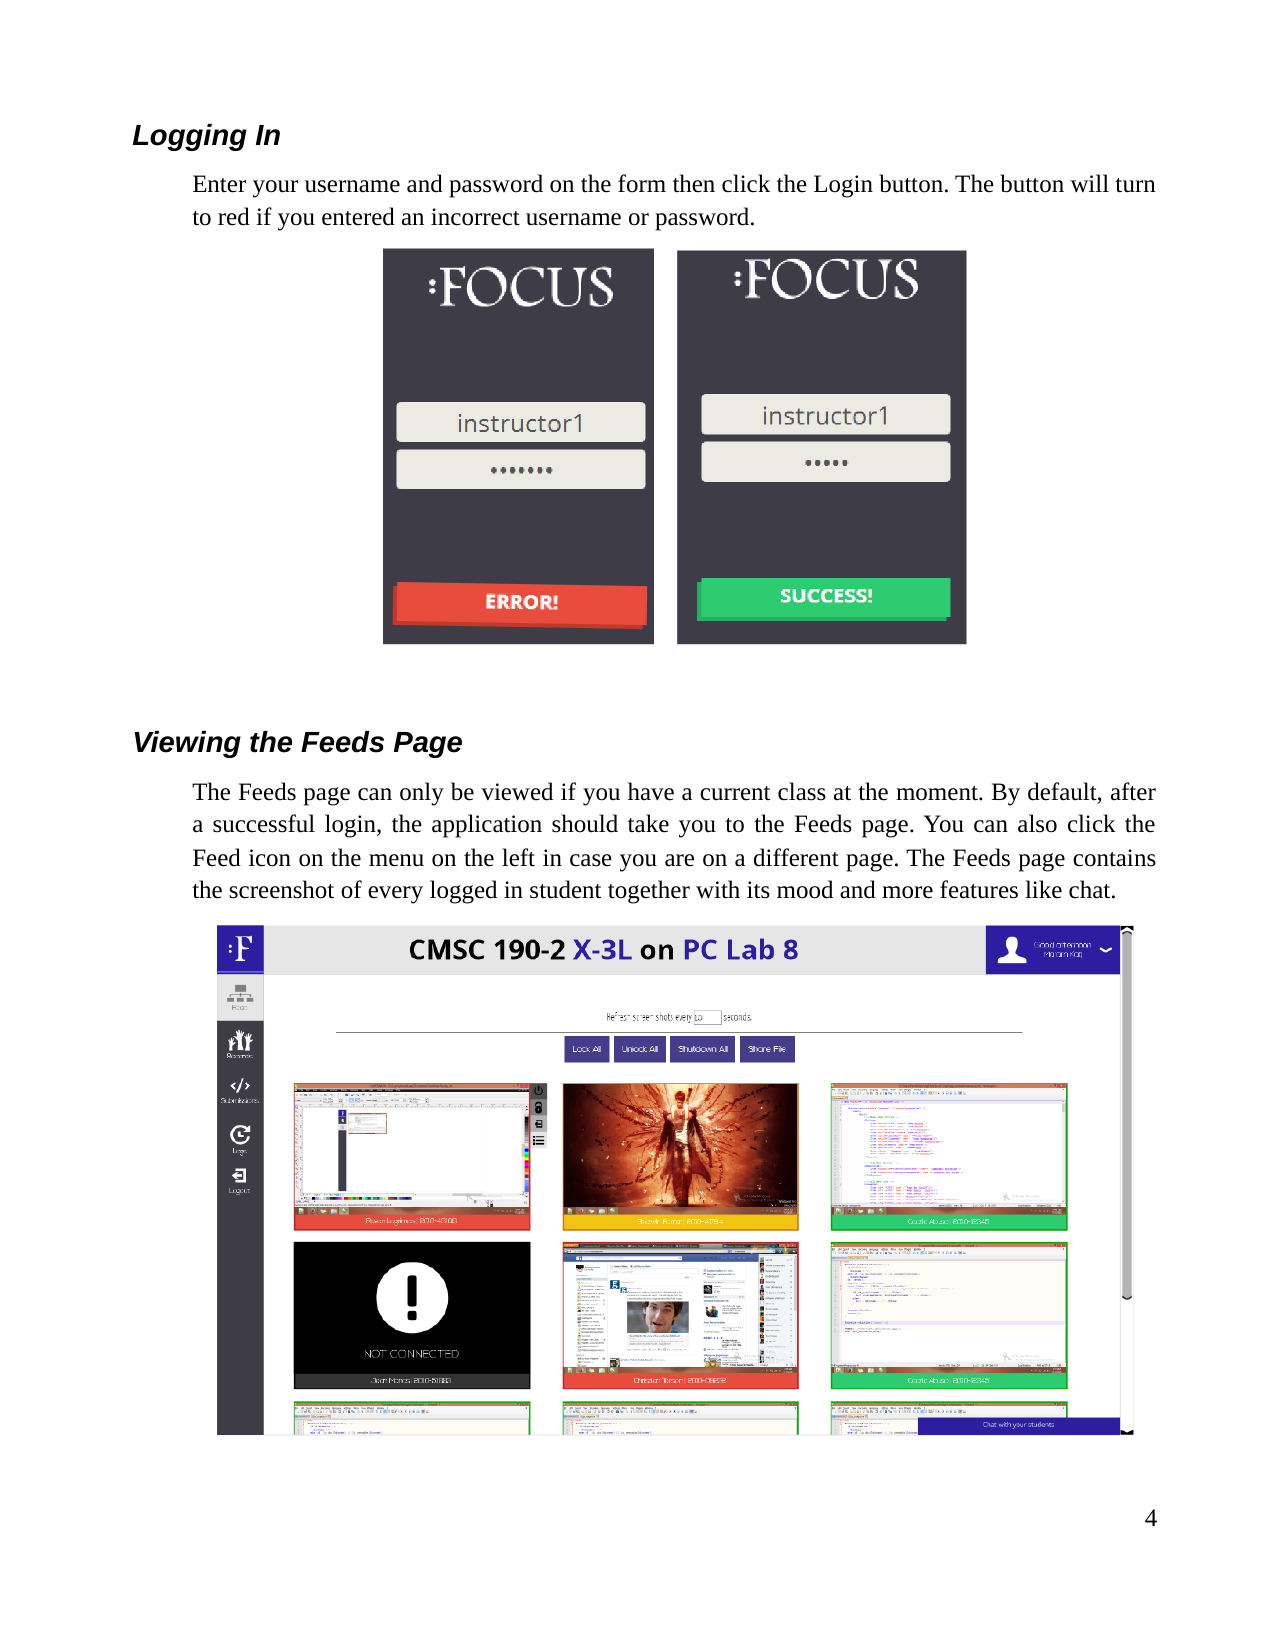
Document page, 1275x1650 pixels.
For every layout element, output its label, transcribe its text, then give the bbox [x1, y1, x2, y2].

text Enter your username and password on the form then click the Login button. The button will turn to red if you entered an incorrect username or password. [192, 169, 1157, 231]
picture [381, 247, 968, 646]
subtitle Logging In [132, 118, 1157, 152]
text The Feeds page can only be viewed if you have a current class at the moment. By default, after a successful login, the application should take you to the Feeds page. You can also click the Feed icon on the menu on the left in case you are on a different page. The Feeds page contains the screenshot of every logged in student together with its mood and more features like chat. [192, 777, 1157, 904]
subtitle Viewing the Feeds Page [132, 726, 1157, 759]
picture [213, 921, 1136, 1436]
